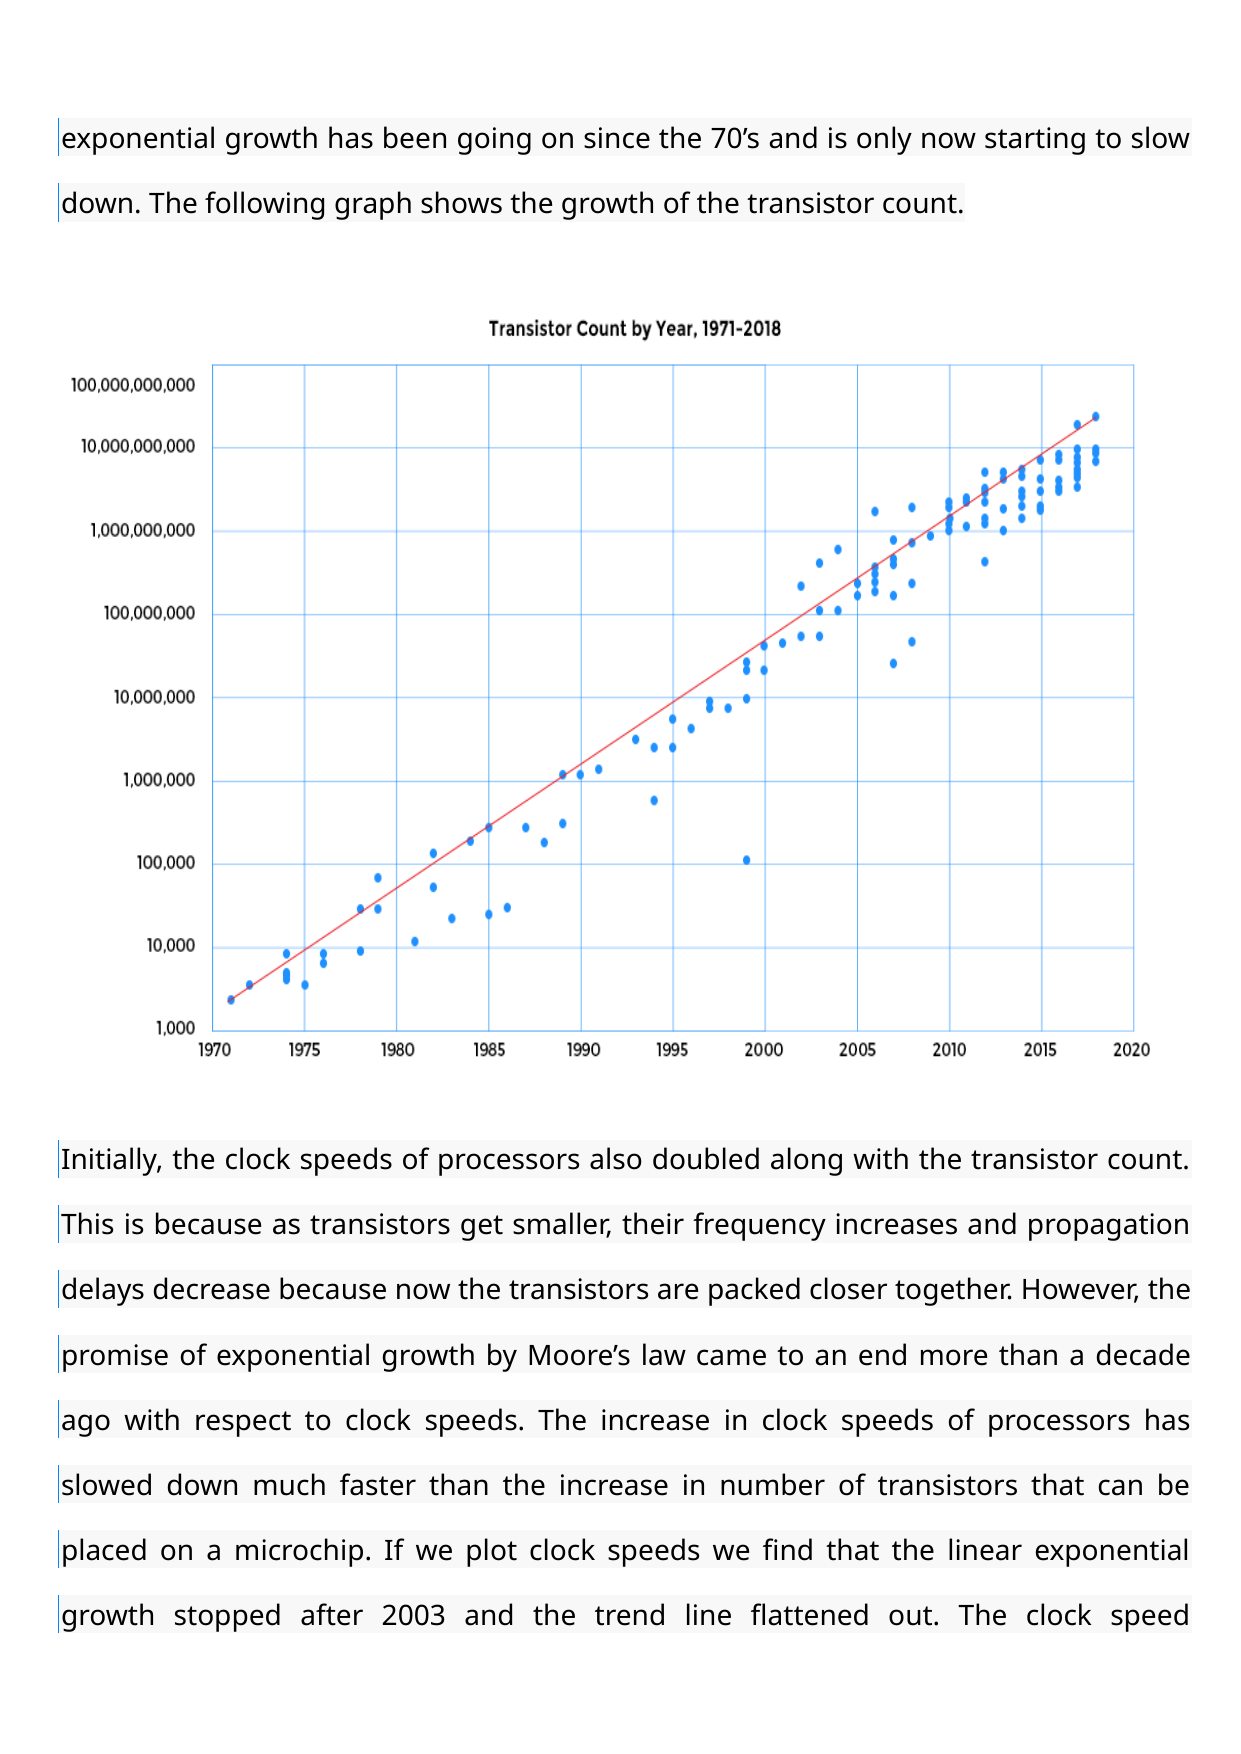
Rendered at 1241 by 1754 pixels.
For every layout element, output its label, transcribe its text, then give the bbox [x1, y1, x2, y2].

picture [57, 294, 1160, 1074]
text Initially, the clock speeds of processors also doubled along with the transistor count. This is because as transistors get smaller, their frequency increases and propagation delays decrease because now the transistors are packed closer together. However, the promise of exponential growth by Moore’s law came to an end more than a decade ago with respect to clock speeds. The increase in clock speeds of processors has slowed down much faster than the increase in number of transistors that can be placed on a microchip. If we plot clock speeds we find that the linear exponential growth stopped after 2003 and the trend line flattened out. The clock speed [58, 1139, 1192, 1633]
text exponential growth has been going on since the 70’s and is only now starting to slow down. The following graph shows the growth of the transistor count. [58, 118, 1192, 222]
